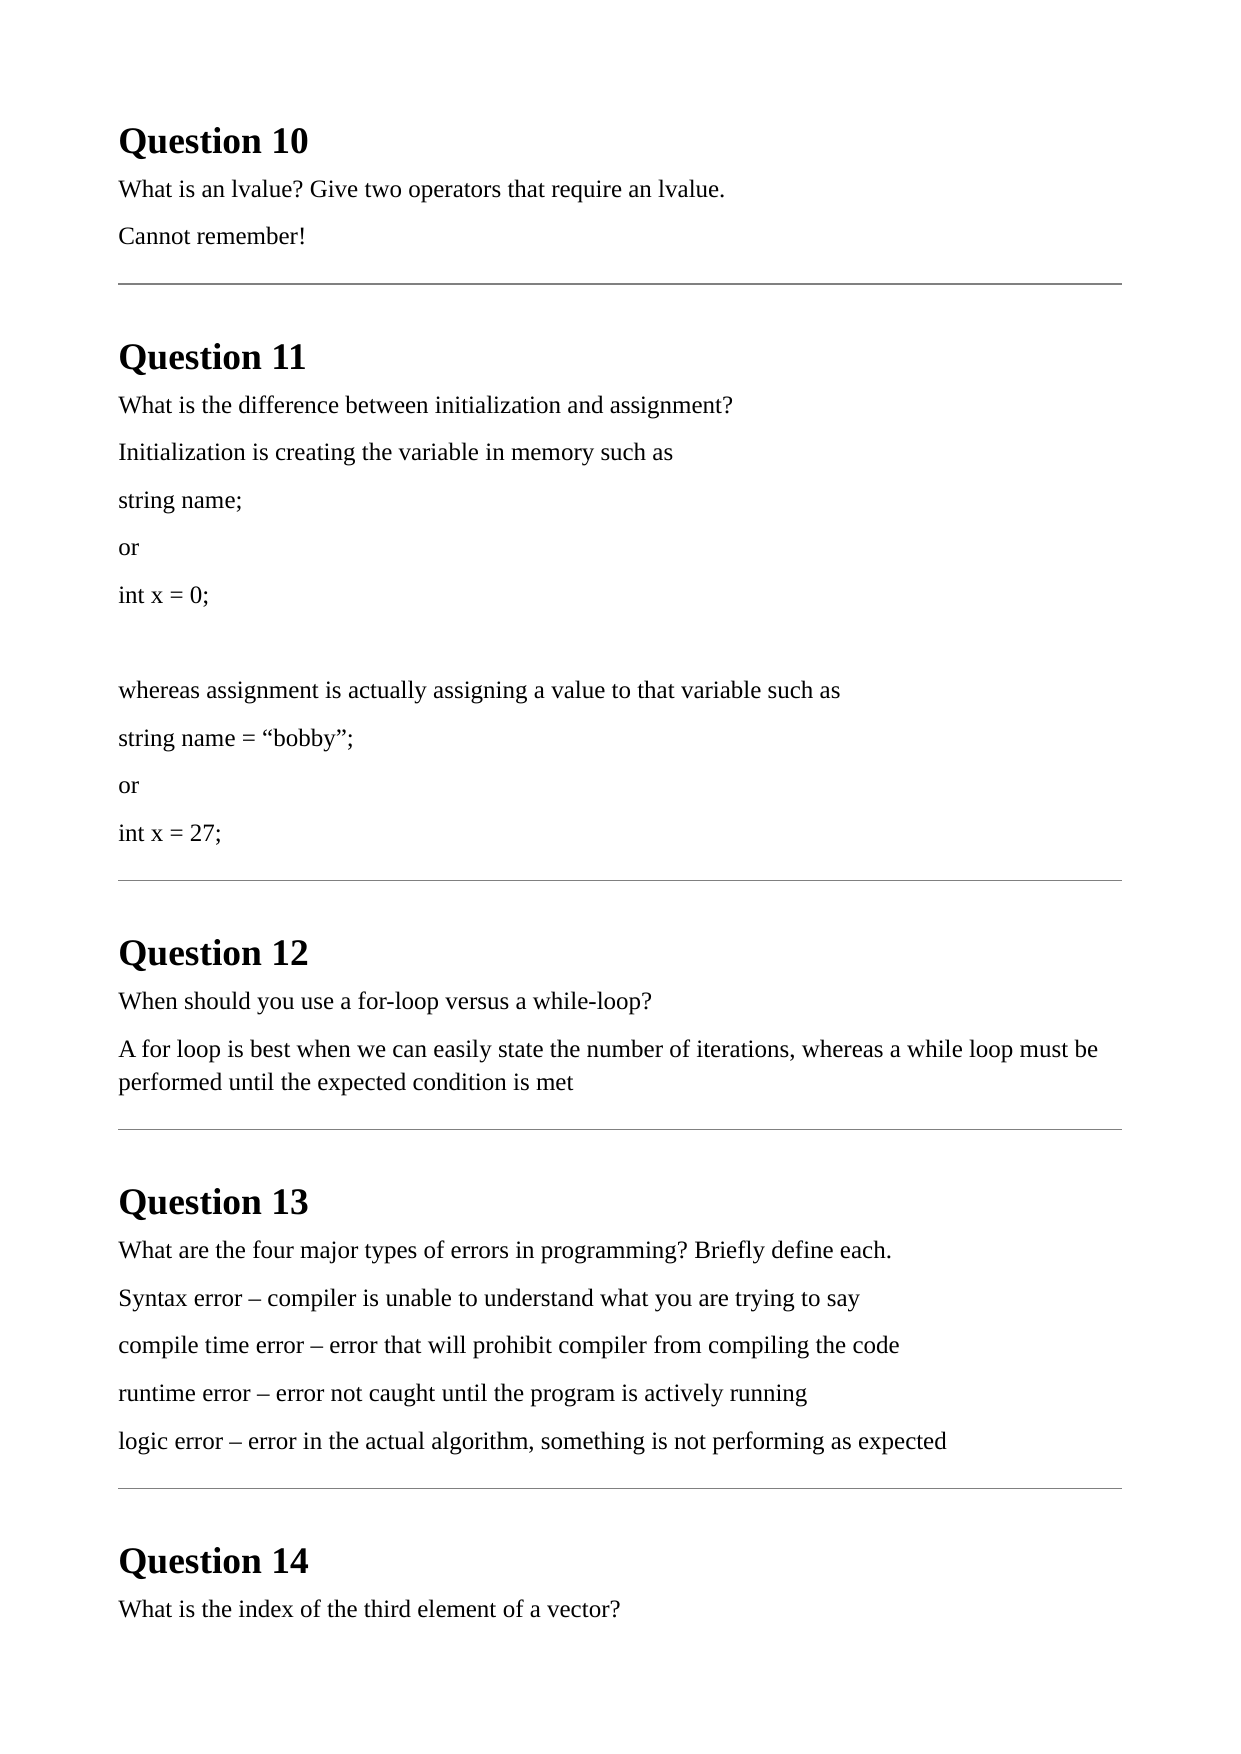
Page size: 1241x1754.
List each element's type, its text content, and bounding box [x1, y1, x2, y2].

subtitle Question 12 [118, 931, 1122, 974]
subtitle Question 11 [118, 334, 1122, 377]
text compile time error – error that will prohibit compiler from compiling the code [118, 1331, 1122, 1359]
text or [118, 771, 1122, 799]
text or [118, 532, 1122, 561]
subtitle Question 10 [118, 118, 1122, 161]
subtitle Question 13 [118, 1180, 1122, 1223]
text What are the four major types of errors in programming? Briefly define each. [118, 1235, 1122, 1264]
text logic error – error in the actual algorithm, something is not performing as expected [118, 1426, 1122, 1454]
text Syntax error – compiler is unable to understand what you are trying to say [118, 1283, 1122, 1312]
text Initialization is creating the variable in memory such as [118, 437, 1122, 466]
text whereas assignment is actually assigning a value to that variable such as [118, 675, 1122, 704]
subtitle Question 14 [118, 1538, 1122, 1582]
text string name; [118, 485, 1122, 514]
text When should you use a for-loop versus a while-loop? [118, 986, 1122, 1015]
text Cannot remember! [118, 221, 1122, 250]
text runtime error – error not caught until the program is actively running [118, 1378, 1122, 1407]
text int x = 0; [118, 580, 1122, 609]
text A for loop is best when we can easily state the number of iterations, whereas a while loop must be performed until the expected condition is met [118, 1034, 1122, 1096]
text What is the difference between initialization and assignment? [118, 390, 1122, 418]
text What is the index of the third element of a vector? [118, 1594, 1122, 1623]
text What is an lvalue? Give two operators that require an lvalue. [118, 174, 1122, 202]
text string name = “bobby”; [118, 723, 1122, 752]
text int x = 27; [118, 818, 1122, 847]
